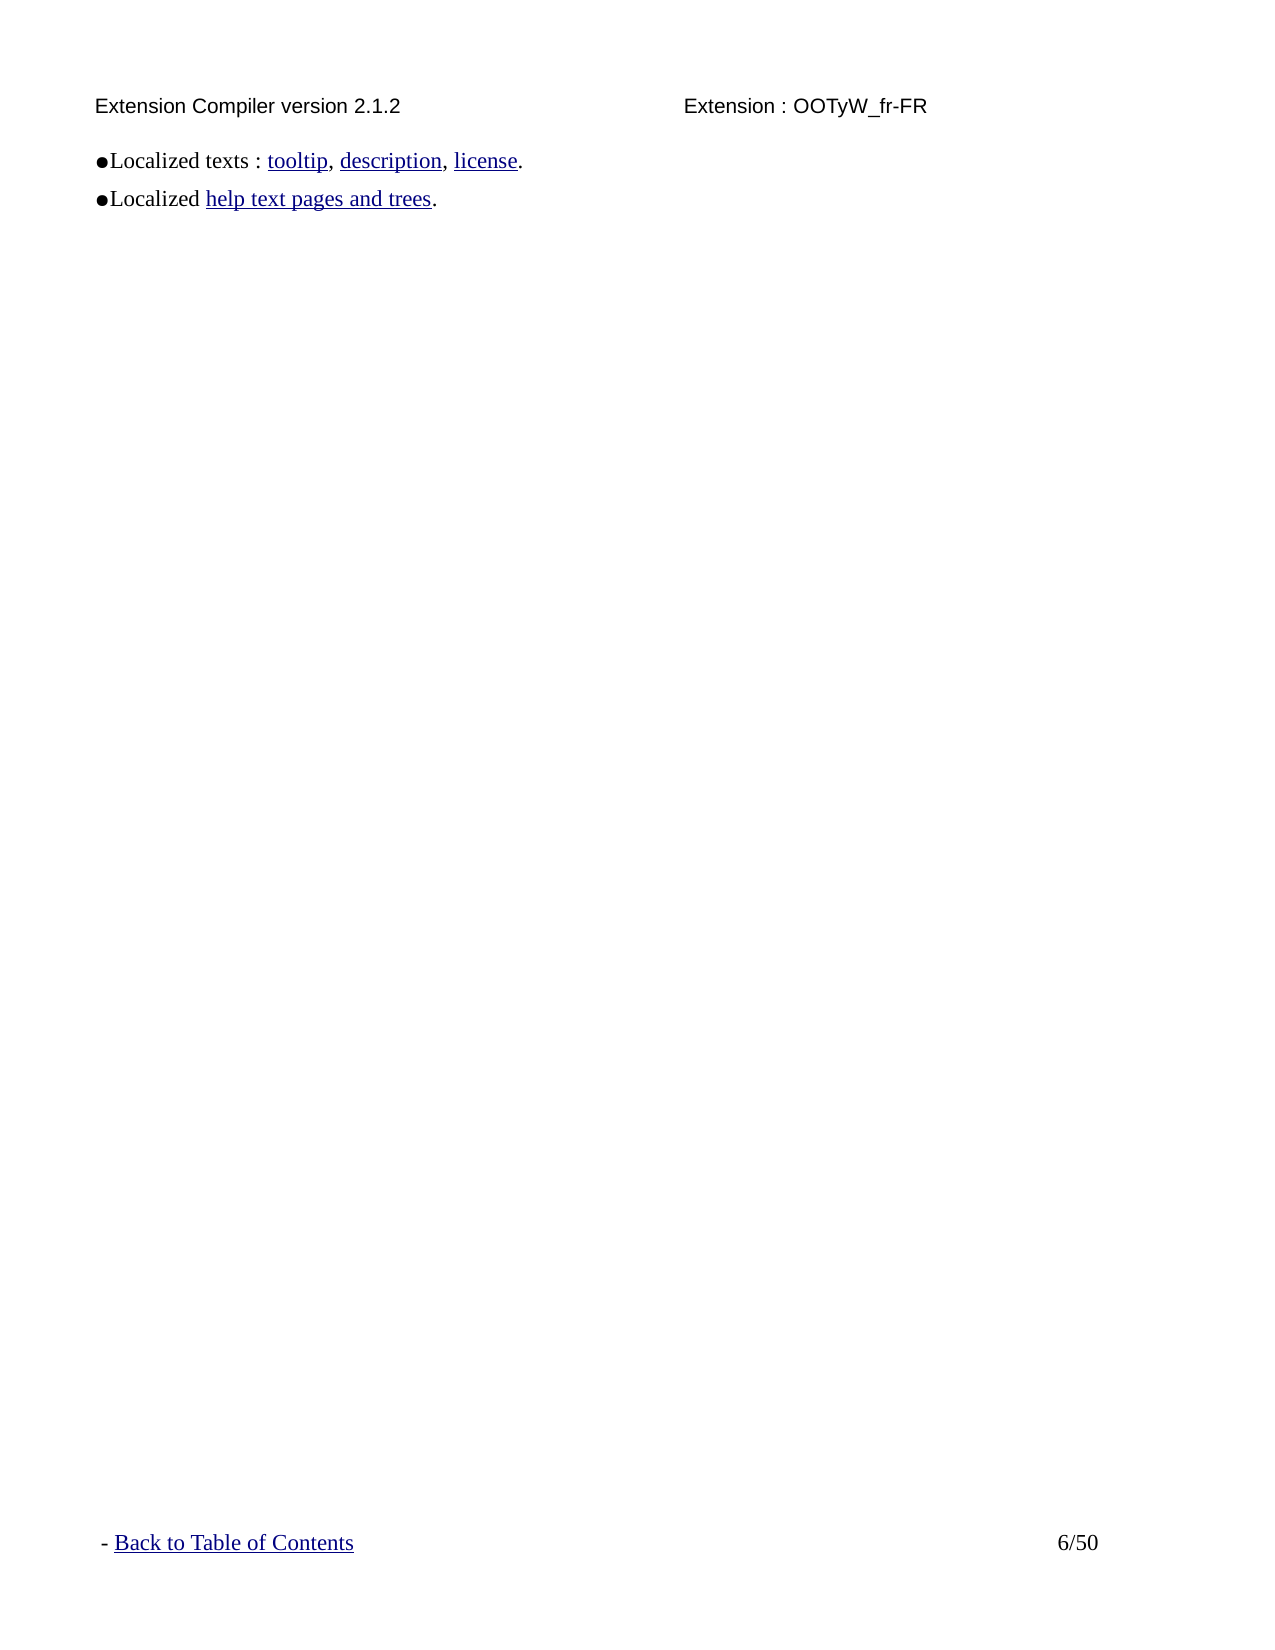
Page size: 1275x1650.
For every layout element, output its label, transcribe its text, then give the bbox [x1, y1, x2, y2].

list Localized texts : tooltip, description, license. [94, 147, 1181, 173]
list Localized help text pages and trees. [94, 186, 1181, 211]
